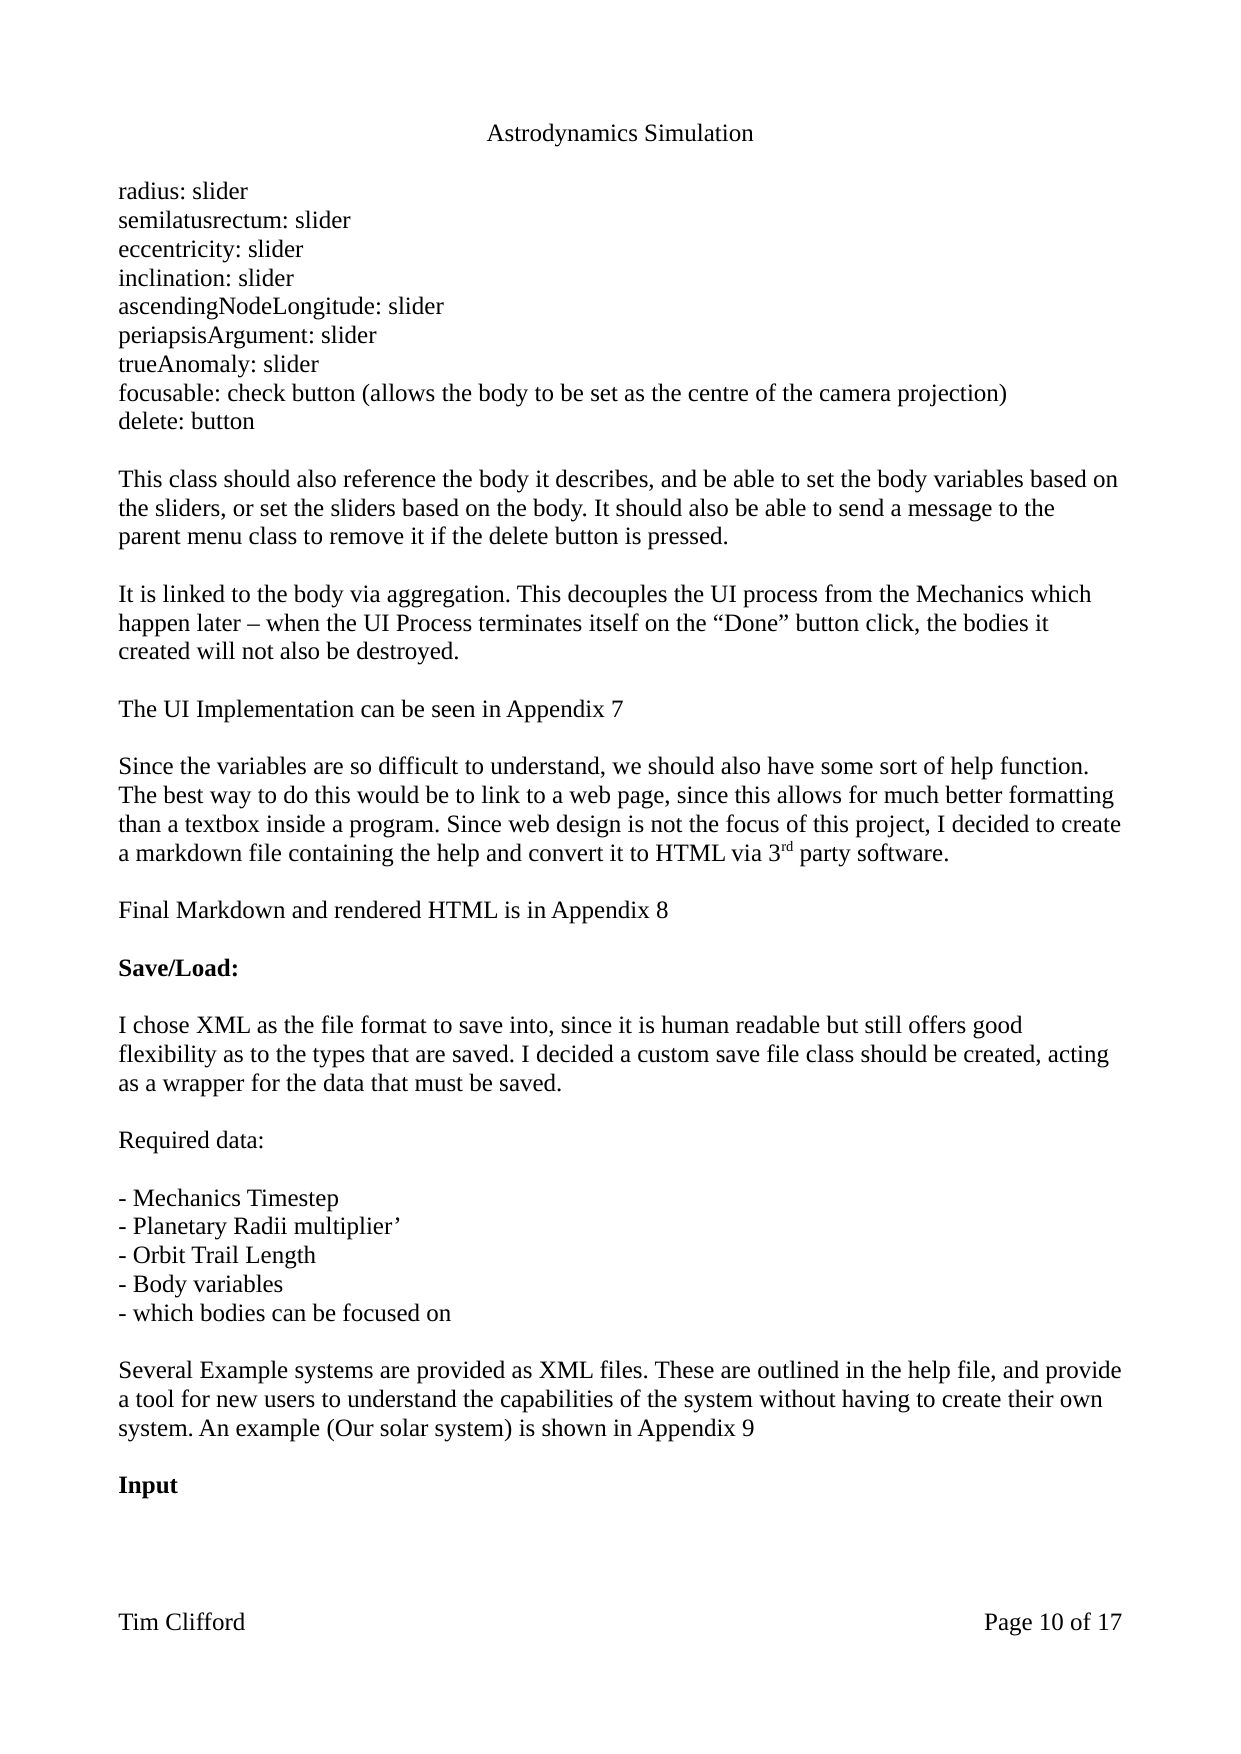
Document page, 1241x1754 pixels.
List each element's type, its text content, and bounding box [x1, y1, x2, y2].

text eccentricity: slider [118, 234, 1122, 263]
text Save/Load: [118, 953, 1122, 981]
text I chose XML as the file format to save into, since it is human readable but still offers good flexibility as to the types that are saved. I decided a custom save file class should be created, acting as a wrapper for the data that must be saved. [118, 1010, 1122, 1096]
text Since the variables are so difficult to understand, we should also have some sort of help function. The best way to do this would be to link to a web page, since this allows for much better formatting than a textbox inside a program. Since web design is not the focus of this project, I decided to create a markdown file containing the help and convert it to HTML via 3rd party software. [118, 751, 1122, 866]
text trueAnomaly: slider [118, 349, 1122, 378]
text - Planetary Radii multiplier’ [118, 1211, 1122, 1240]
text - Mechanics Timestep [118, 1183, 1122, 1211]
text Required data: [118, 1125, 1122, 1154]
text radius: slider [118, 176, 1122, 205]
text Input [118, 1470, 1122, 1499]
text ascendingNodeLongitude: slider [118, 291, 1122, 320]
text Final Markdown and rendered HTML is in Appendix 8 [118, 895, 1122, 924]
text The UI Implementation can be seen in Appendix 7 [118, 694, 1122, 723]
text - which bodies can be focused on [118, 1298, 1122, 1326]
text This class should also reference the body it describes, and be able to set the body variables based on the sliders, or set the sliders based on the body. It should also be able to send a message to the parent menu class to remove it if the delete button is pressed. [118, 464, 1122, 550]
text Several Example systems are provided as XML files. These are outlined in the help file, and provide a tool for new users to understand the capabilities of the system without having to create their own system. An example (Our solar system) is shown in Appendix 9 [118, 1355, 1122, 1441]
text inclination: slider [118, 263, 1122, 291]
text focusable: check button (allows the body to be set as the centre of the camera projection) [118, 378, 1122, 406]
text delete: button [118, 406, 1122, 435]
text It is linked to the body via aggregation. This decouples the UI process from the Mechanics which happen later – when the UI Process terminates itself on the “Done” button click, the bodies it created will not also be destroyed. [118, 579, 1122, 665]
text semilatusrectum: slider [118, 205, 1122, 234]
text - Orbit Trail Length [118, 1240, 1122, 1269]
text periapsisArgument: slider [118, 320, 1122, 349]
text - Body variables [118, 1269, 1122, 1298]
